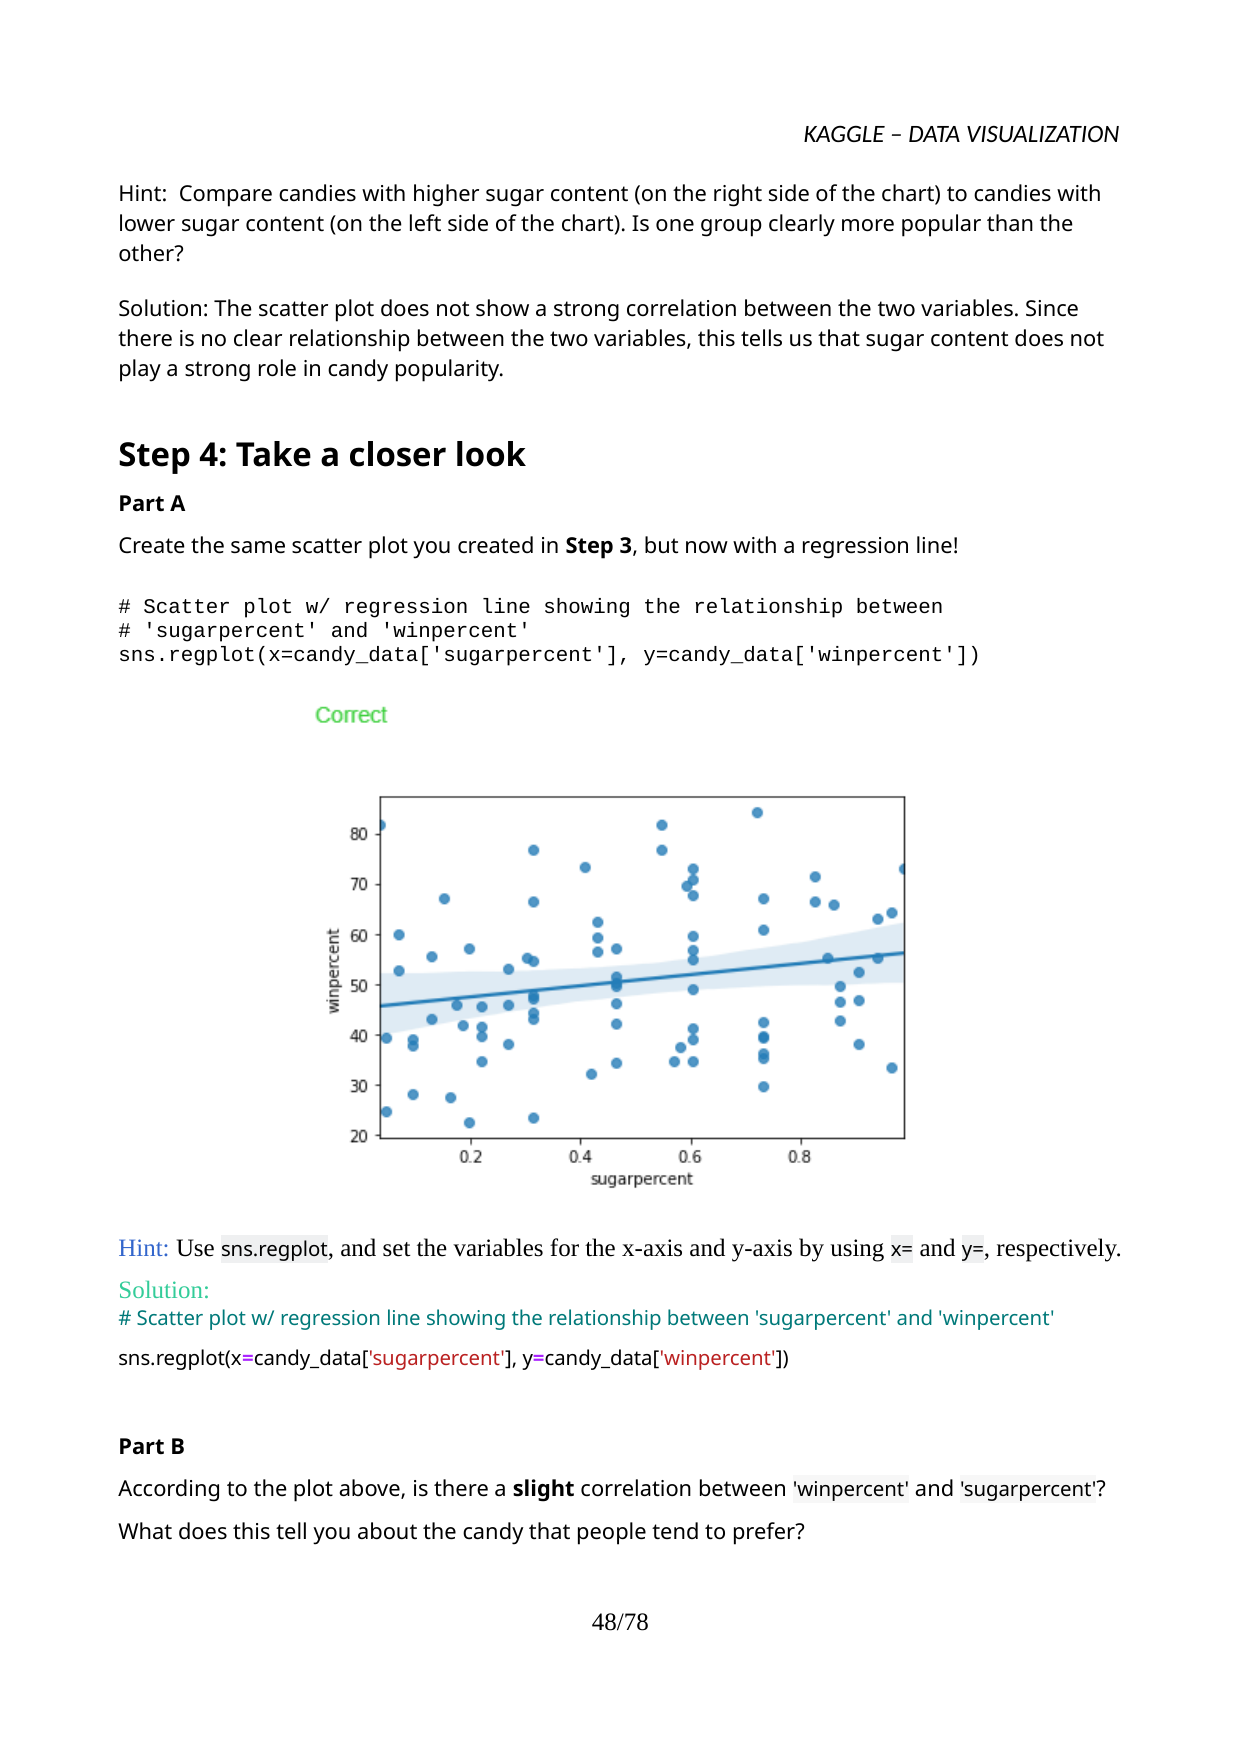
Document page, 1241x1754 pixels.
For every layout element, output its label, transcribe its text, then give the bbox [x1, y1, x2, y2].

subtitle Part A [118, 488, 1122, 518]
text Solution: The scatter plot does not show a strong correlation between the two variables. Since there is no clear relationship between the two variables, this tells us that sugar content does not play a strong role in candy popularity. [118, 293, 1122, 382]
subtitle Part B [118, 1431, 1122, 1461]
subtitle Step 4: Take a closer look [118, 431, 1122, 476]
text Solution: [118, 1275, 1122, 1304]
text # Scatter plot w/ regression line showing the relationship between 'sugarpercent' and 'winpercent' [118, 1304, 1122, 1332]
text sns.regplot(x=candy_data['sugarpercent'], y=candy_data['winpercent']) [118, 1343, 1122, 1371]
text Create the same scatter plot you created in Step 3, but now with a regression line! [118, 531, 1122, 560]
text sns.regplot(x=candy_data['sugarpercent'], y=candy_data['winpercent']) [118, 644, 1122, 667]
picture [300, 691, 940, 1210]
text # Scatter plot w/ regression line showing the relationship between [118, 596, 1122, 620]
text Hint: Compare candies with higher sugar content (on the right side of the chart) to candies with lower sugar content (on the left side of the chart). Is one group clearly more popular than the other? [118, 178, 1122, 267]
text Hint: Use sns.regplot, and set the variables for the x-axis and y-axis by using x= and y=, respectively. [118, 1233, 1122, 1263]
text According to the plot above, is there a slight correlation between 'winpercent' and 'sugarpercent'? What does this tell you about the candy that people tend to prefer? [118, 1473, 1122, 1546]
text # 'sugarpercent' and 'winpercent' [118, 620, 1122, 644]
